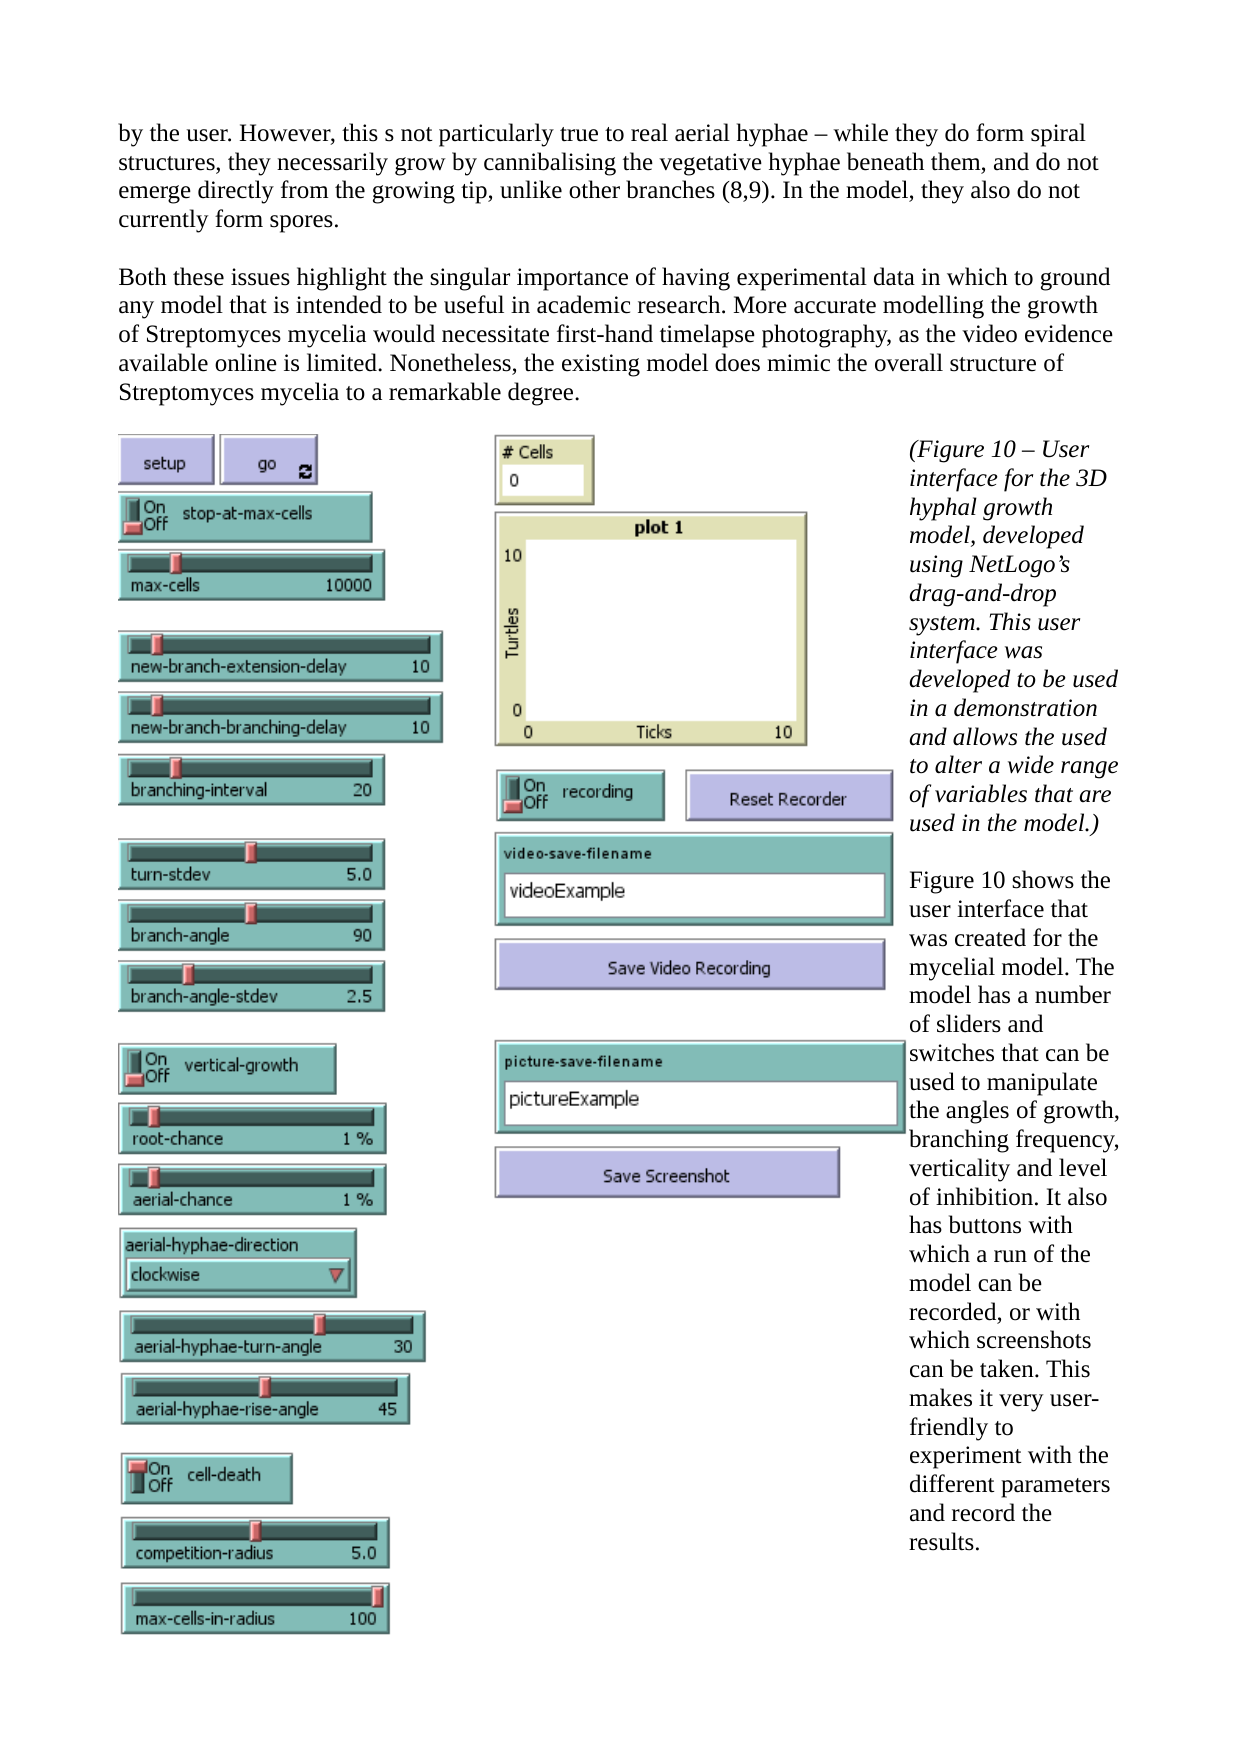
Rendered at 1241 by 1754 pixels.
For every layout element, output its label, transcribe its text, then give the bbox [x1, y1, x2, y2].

text (Figure 10 – User interface for the 3D hyphal growth model, developed using NetLogo’s drag-and-drop system. This user interface was developed to be used in a demonstration and allows the used to alter a wide range of variables that are used in the model.) [909, 434, 1122, 837]
text by the user. However, this s not particularly true to real aerial hyphae – while they do form spiral structures, they necessarily grow by cannibalising the vegetative hyphae beneath them, and do not emerge directly from the growing tip, unlike other branches (8,9)⁠. In the model, they also do not currently form spores. [118, 118, 1122, 233]
text Figure 10 shows the user interface that was created for the mycelial model. The model has a number of sliders and switches that can be used to manipulate the angles of growth, branching frequency, verticality and level of inhibition. It also has buttons with which a run of the model can be recorded, or with which screenshots can be taken. This makes it very user-friendly to experiment with the different parameters and record the results. [909, 866, 1122, 1556]
text Both these issues highlight the singular importance of having experimental data in which to ground any model that is intended to be useful in academic research. More accurate modelling the growth of Streptomyces mycelia would necessitate first-hand timelapse photography, as the video evidence available online is limited. Nonetheless, the existing model does mimic the overall structure of Streptomyces mycelia to a remarkable degree. [118, 262, 1122, 406]
picture [118, 434, 909, 1636]
